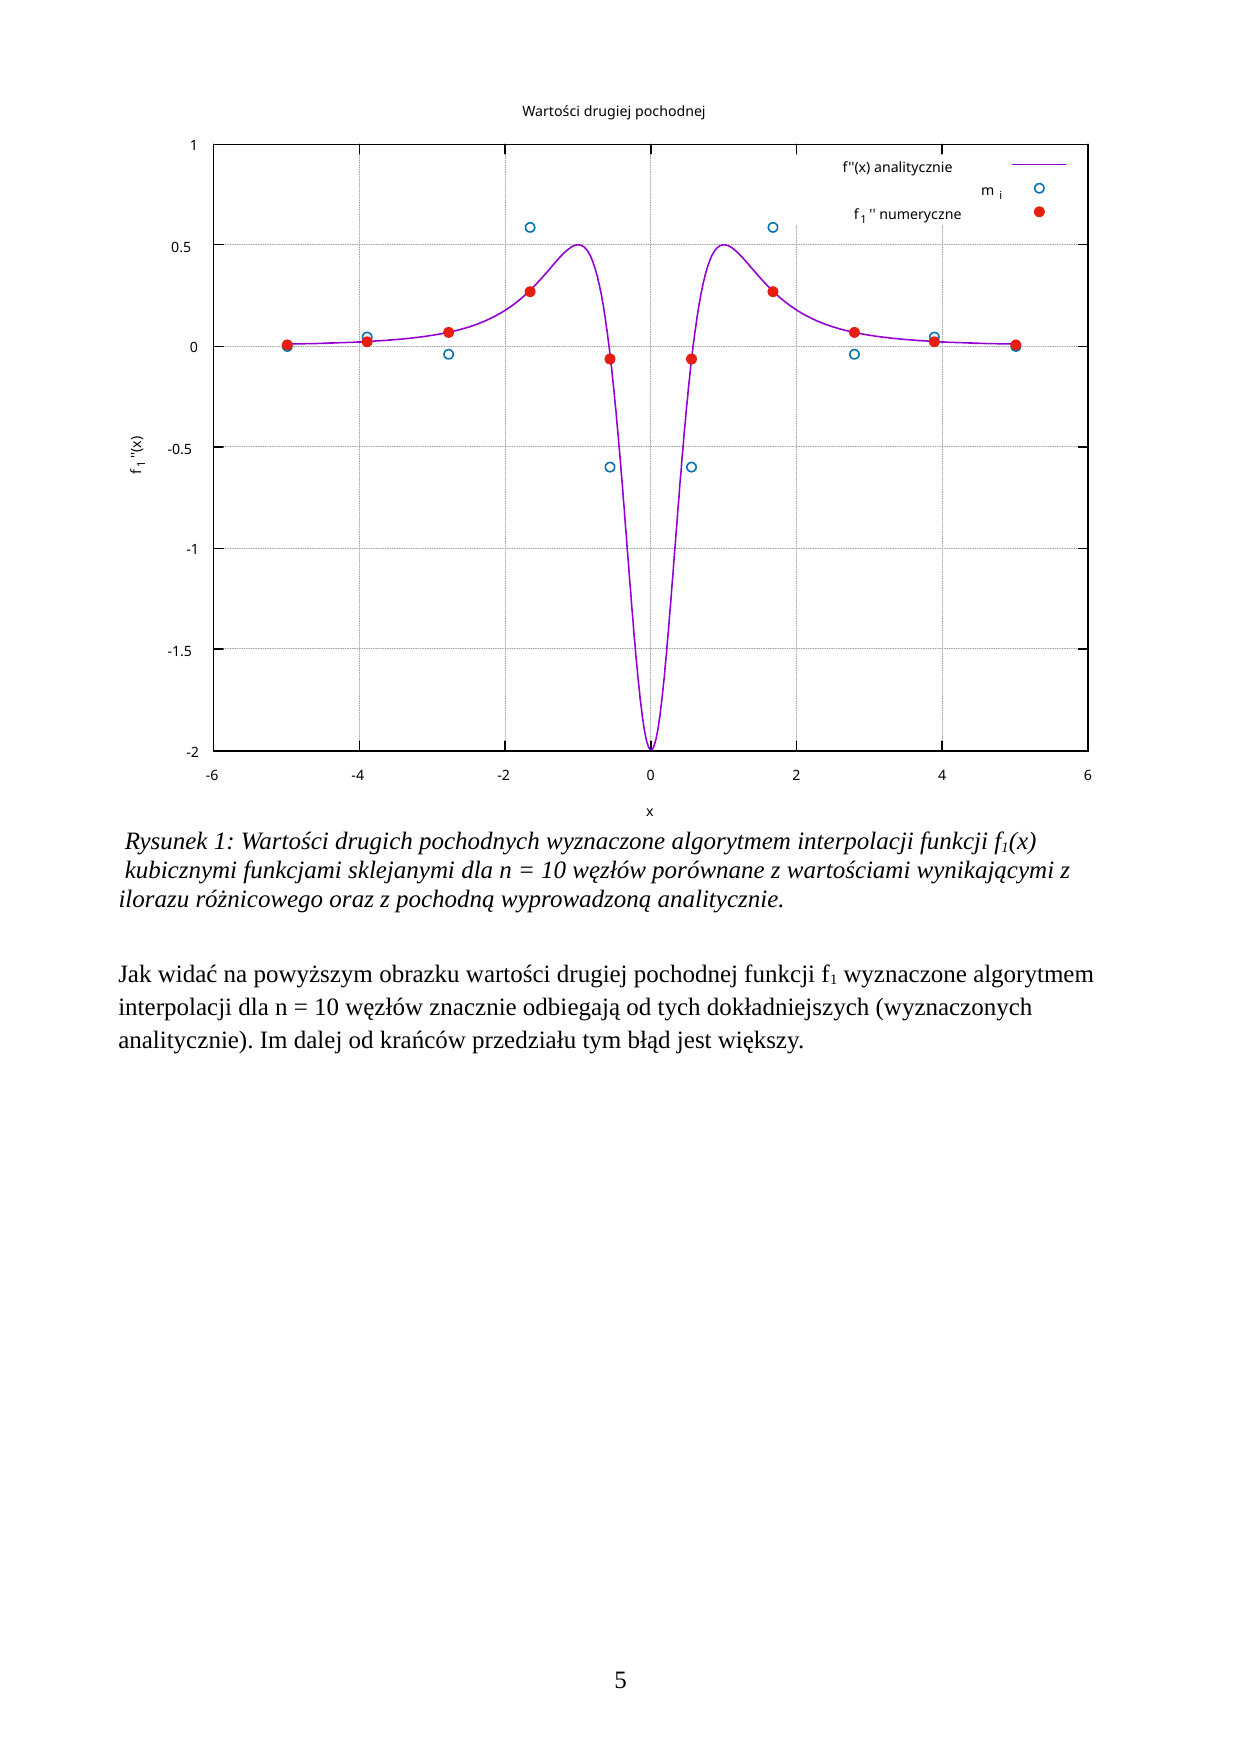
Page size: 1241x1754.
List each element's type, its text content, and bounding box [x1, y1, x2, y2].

text Jak widać na powyższym obrazku wartości drugiej pochodnej funkcji f1 wyznaczone algorytmem interpolacji dla n = 10 węzłów znacznie odbiegają od tych dokładniejszych (wyznaczonych analitycznie). Im dalej od krańców przedziału tym błąd jest większy. [118, 959, 1122, 1054]
text RysR Rysunek 1: Wartości drugich pochodnych wyznaczone algorytmem interpolacji funkcji f1(x) kubicznymi funkcjami sklejanymi dla n = 10 węzłów porównane z wartościami wynikającymi z ilorazu różnicowego oraz z pochodną wyprowadzoną analitycznie. [118, 72, 1122, 913]
